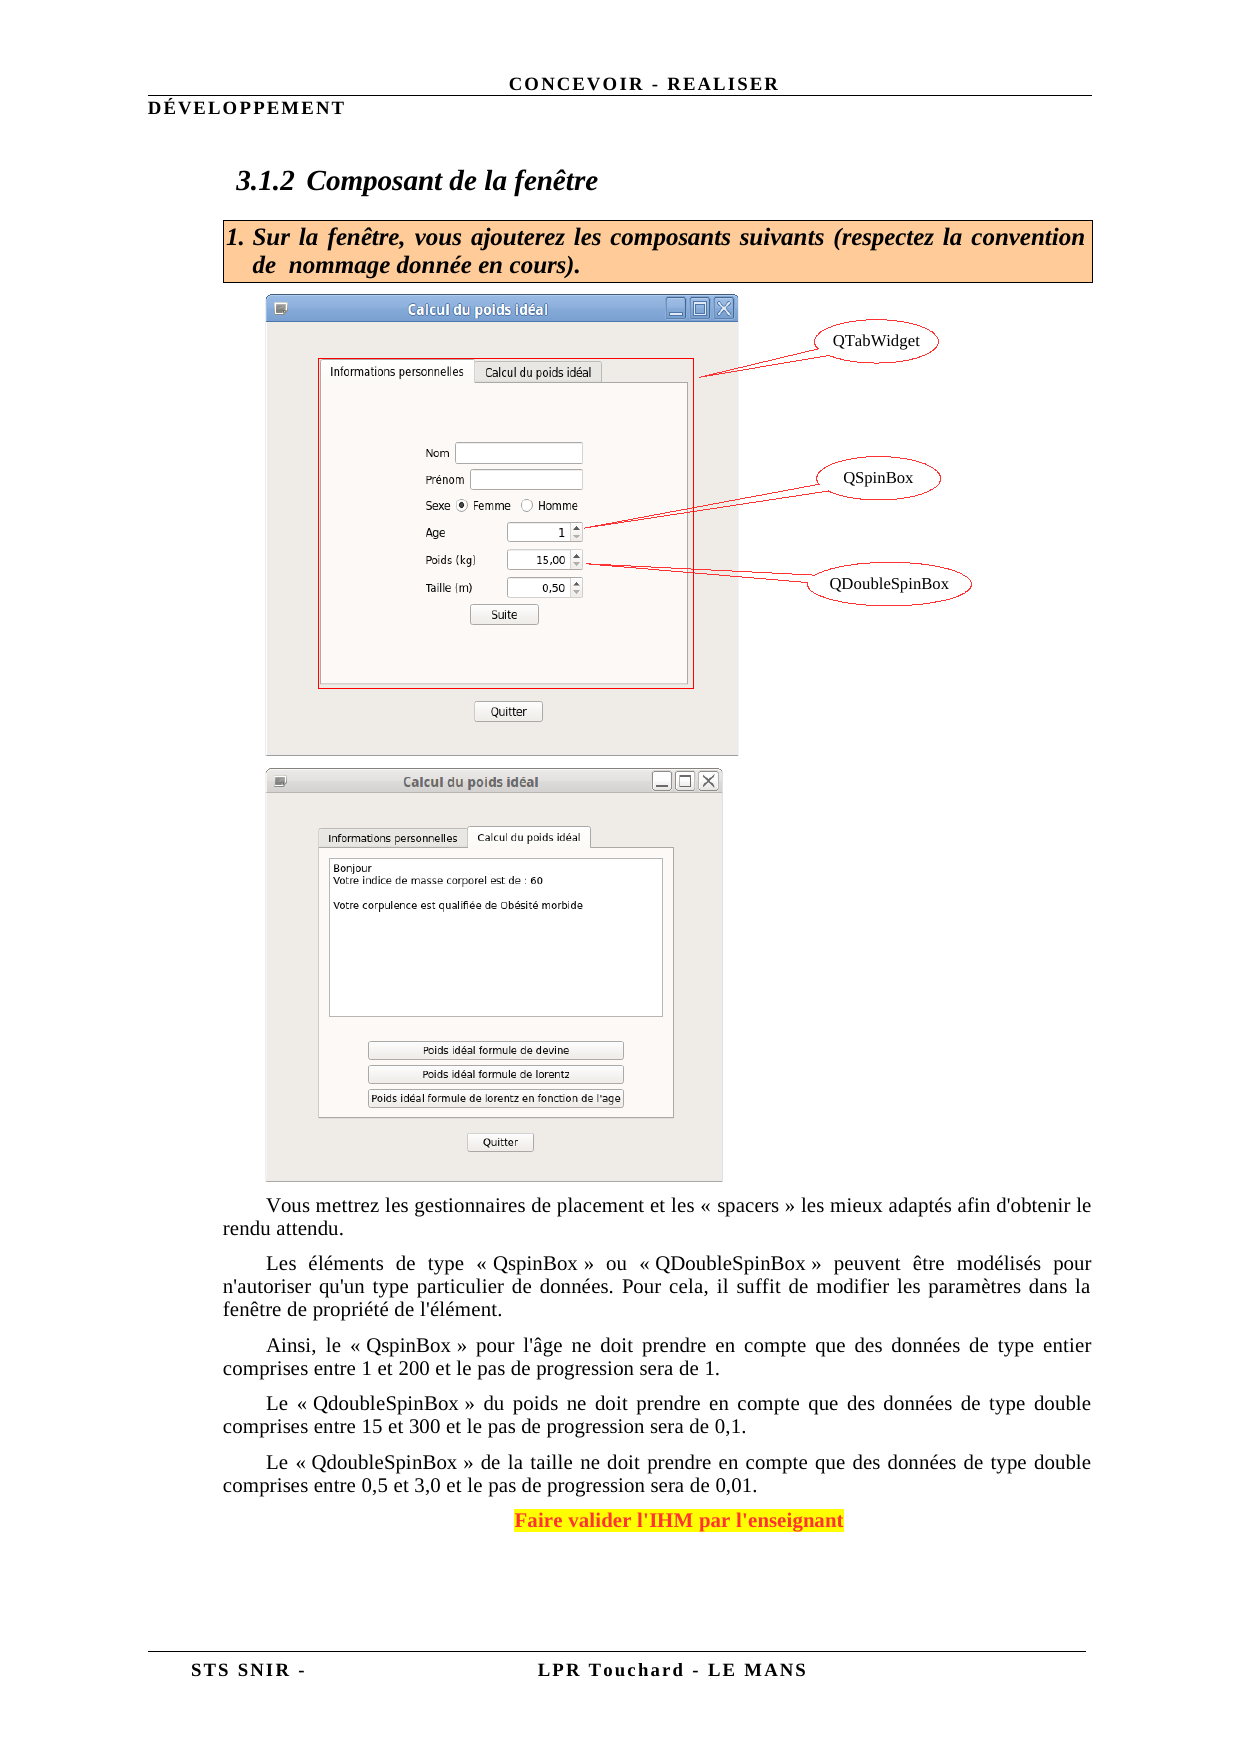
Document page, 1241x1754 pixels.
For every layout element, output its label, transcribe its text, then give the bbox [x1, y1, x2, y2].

list Sur la fenêtre, vous ajouterez les composants suivants (respectez la convention de nommage donnée en cours). [224, 221, 1092, 282]
text Le « QdoubleSpinBox » du poids ne doit prendre en compte que des données de type double comprises entre 15 et 300 et le pas de progression sera de 0,1. [223, 1392, 1092, 1438]
text Ainsi, le « QspinBox » pour l'âge ne doit prendre en compte que des données de type entier comprises entre 1 et 200 et le pas de progression sera de 1. [223, 1334, 1092, 1380]
text Faire valider l'IHM par l'enseignant [223, 1509, 1092, 1532]
subtitle Composant de la fenêtre [148, 167, 1092, 196]
text Le « QdoubleSpinBox » de la taille ne doit prendre en compte que des données de type double comprises entre 0,5 et 3,0 et le pas de progression sera de 0,01. [223, 1451, 1092, 1497]
picture [265, 768, 723, 1182]
text Les éléments de type « QspinBox » ou « QDoubleSpinBox » peuvent être modélisés pour n'autoriser qu'un type particulier de données. Pour cela, il suffit de modifier les paramètres dans la fenêtre de propriété de l'élément. [223, 1252, 1092, 1321]
picture [265, 294, 739, 756]
text Vous mettrez les gestionnaires de placement et les « spacers » les mieux adaptés afin d'obtenir le rendu attendu. [223, 1194, 1092, 1240]
